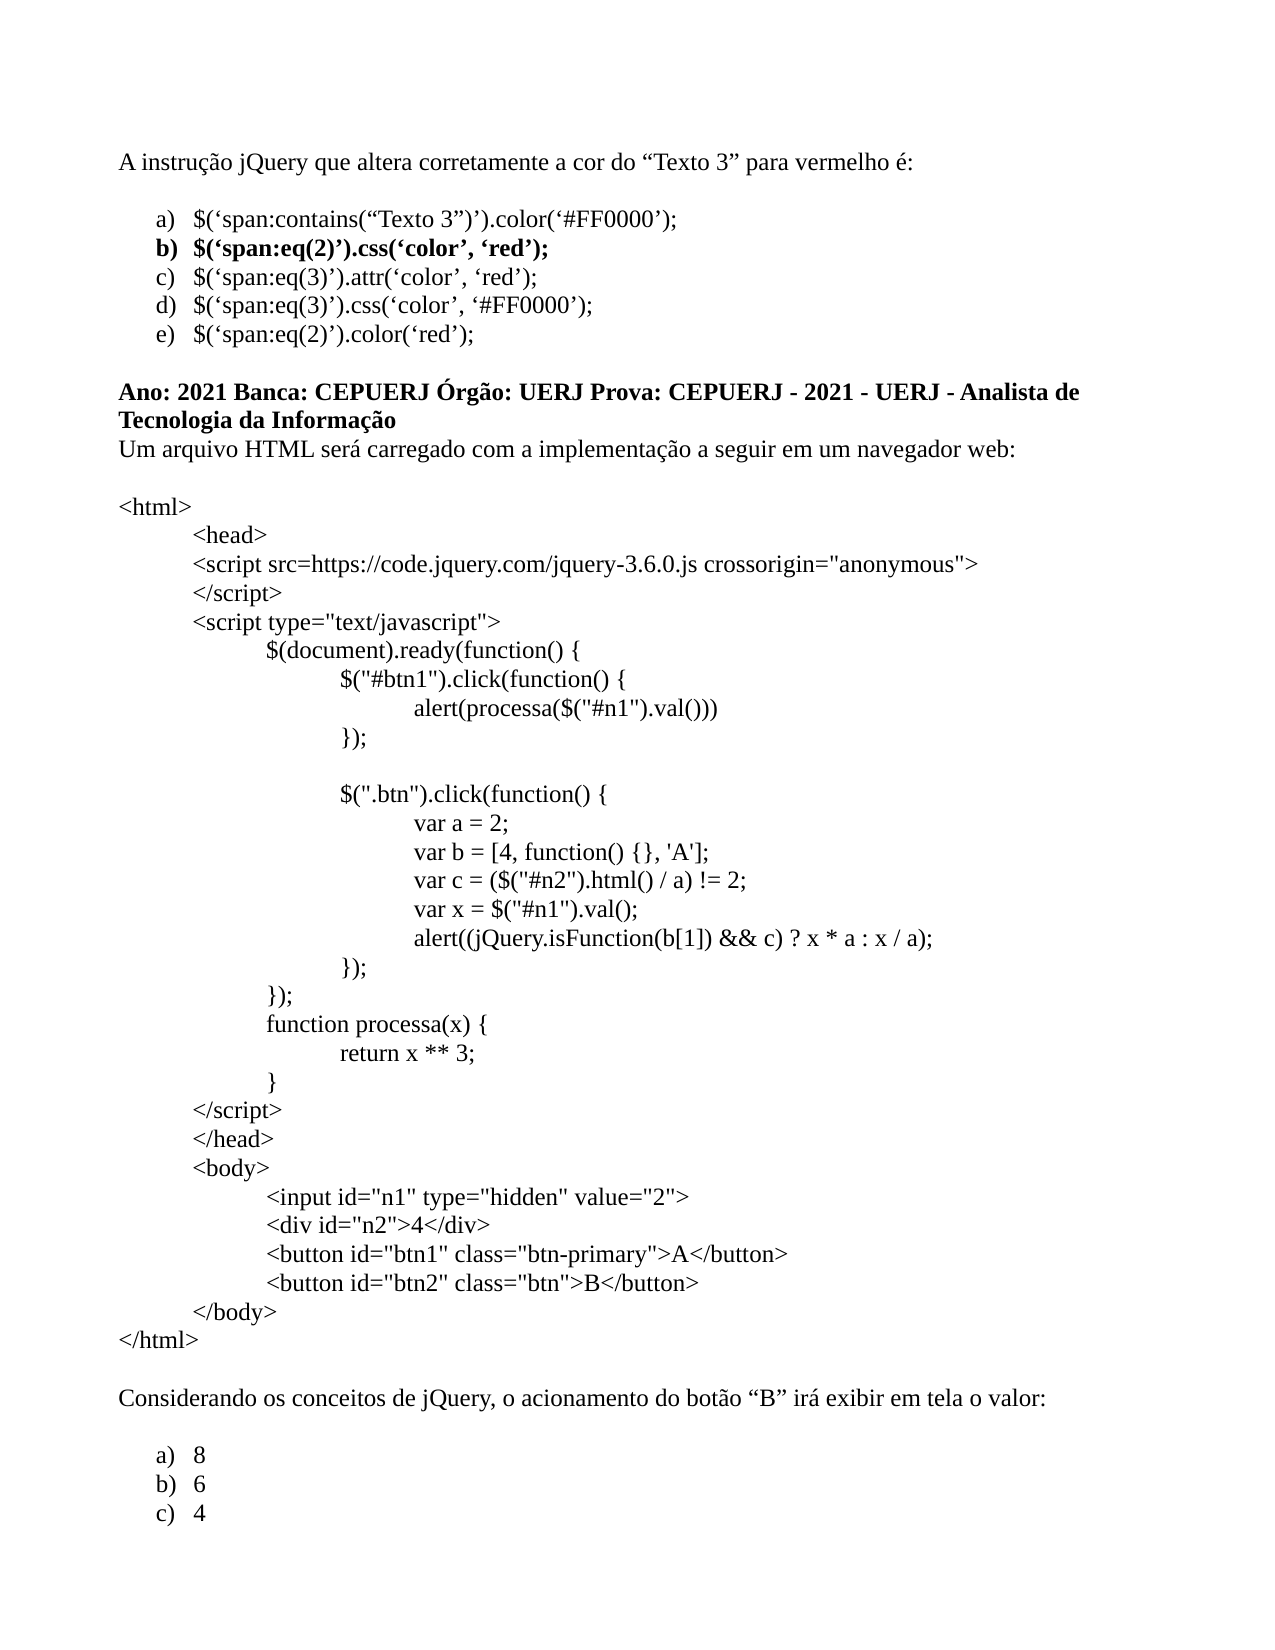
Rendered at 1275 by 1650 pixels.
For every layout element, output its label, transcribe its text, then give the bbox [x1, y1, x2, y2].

text alert((jQuery.isFunction(b[1]) && c) ? x * a : x / a); [118, 923, 1157, 952]
text alert(processa($("#n1").val())) [118, 693, 1157, 722]
text Ano: 2021 Banca: CEPUERJ Órgão: UERJ Prova: CEPUERJ - 2021 - UERJ - Analista de Tecnologia da Informação [118, 377, 1157, 434]
list $(‘span:eq(3)’).attr(‘color’, ‘red’); [156, 262, 1157, 291]
text $("#btn1").click(function() { [118, 664, 1157, 693]
text </html> [118, 1326, 1157, 1354]
text function processa(x) { [118, 1009, 1157, 1038]
text $(document).ready(function() { [118, 636, 1157, 664]
text <head> [118, 521, 1157, 549]
text $(".btn").click(function() { [118, 779, 1157, 808]
text }); [118, 981, 1157, 1009]
text A instrução jQuery que altera corretamente a cor do “Texto 3” para vermelho é: [118, 147, 1157, 176]
text <button id="btn1" class="btn-primary">A</button> [118, 1239, 1157, 1268]
text var b = [4, function() {}, 'A']; [118, 837, 1157, 866]
text <script src=https://code.jquery.com/jquery-3.6.0.js crossorigin="anonymous"> [118, 549, 1157, 578]
text <div id="n2">4</div> [118, 1211, 1157, 1239]
text <body> [118, 1153, 1157, 1182]
text return x ** 3; [118, 1038, 1157, 1067]
list $(‘span:eq(3)’).css(‘color’, ‘#FF0000’); [156, 291, 1157, 319]
text </script> [118, 578, 1157, 607]
list 4 [156, 1498, 1157, 1527]
text }); [118, 952, 1157, 981]
text <html> [118, 492, 1157, 521]
text </head> [118, 1124, 1157, 1153]
list $(‘span:eq(2)’).color(‘red’); [156, 319, 1157, 348]
text } [118, 1067, 1157, 1096]
text var a = 2; [118, 808, 1157, 837]
text }); [118, 722, 1157, 751]
list 8 [156, 1441, 1157, 1469]
text var c = ($("#n2").html() / a) != 2; [118, 866, 1157, 894]
list $(‘span:contains(“Texto 3”)’).color(‘#FF0000’); [156, 204, 1157, 233]
text <input id="n1" type="hidden" value="2"> [118, 1182, 1157, 1211]
list $(‘span:eq(2)’).css(‘color’, ‘red’); [156, 233, 1157, 262]
text </script> [118, 1096, 1157, 1124]
text var x = $("#n1").val(); [118, 894, 1157, 923]
text Considerando os conceitos de jQuery, o acionamento do botão “B” irá exibir em tela o valor: [118, 1383, 1157, 1412]
list 6 [156, 1469, 1157, 1498]
text Um arquivo HTML será carregado com a implementação a seguir em um navegador web: [118, 434, 1157, 463]
text <button id="btn2" class="btn">B</button> [118, 1268, 1157, 1297]
text <script type="text/javascript"> [118, 607, 1157, 636]
text </body> [118, 1297, 1157, 1326]
